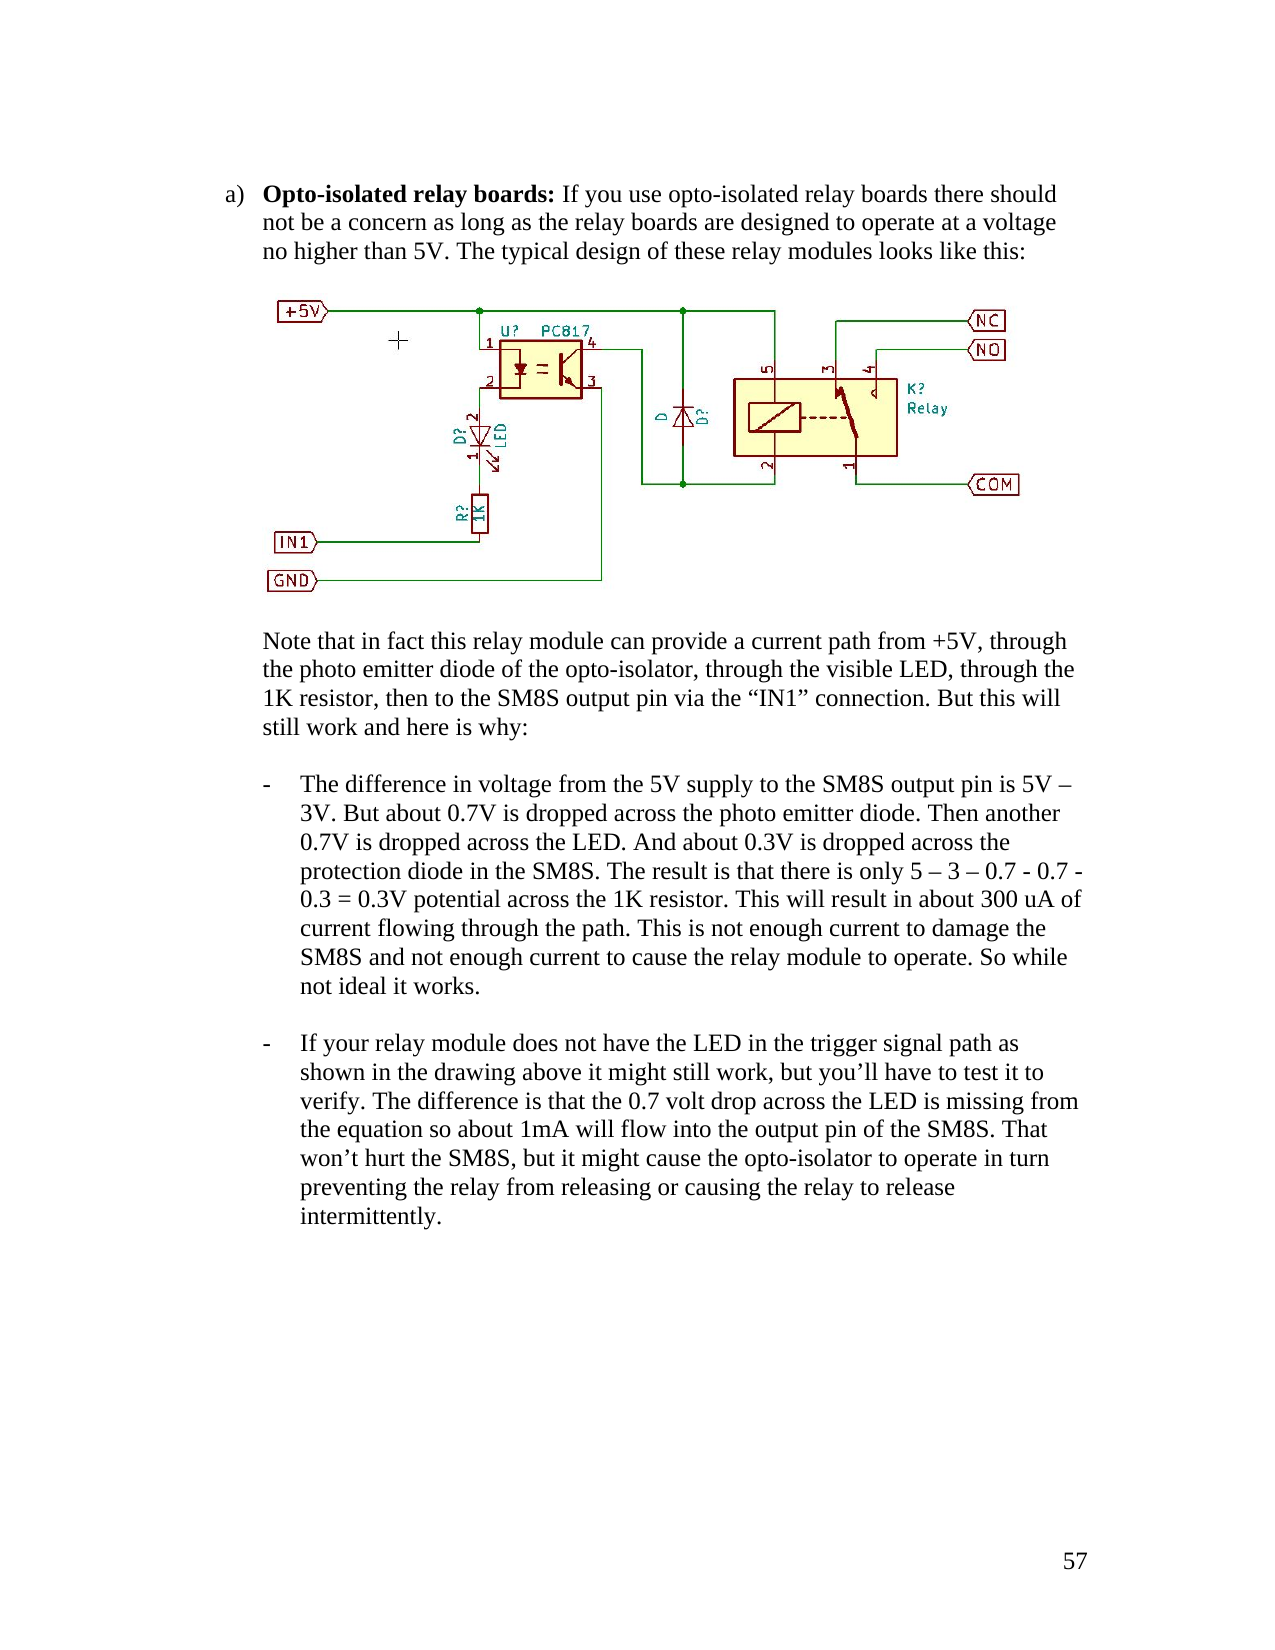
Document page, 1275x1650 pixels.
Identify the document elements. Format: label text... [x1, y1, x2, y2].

text Note that in fact this relay module can provide a current path from +5V, through the photo emitter diode of the opto-isolator, through the visible LED, through the 1K resistor, then to the SM8S output pin via the “IN1” connection. But this will still work and here is why: [262, 626, 1087, 741]
list Opto-isolated relay boards: If you use opto-isolated relay boards there should not be a concern as long as the relay boards are designed to operate at a voltage no higher than 5V. The typical design of these relay modules looks like this: [225, 179, 1087, 265]
picture [262, 293, 1024, 597]
list If your relay module does not have the LED in the trigger signal path as shown in the drawing above it might still work, but you’ll have to test it to verify. The difference is that the 0.7 volt drop across the LED is missing from the equation so about 1mA will flow into the output pin of the SM8S. That won’t hurt the SM8S, but it might cause the opto-isolator to operate in turn preventing the relay from releasing or causing the relay to release intermittently. [262, 1028, 1087, 1229]
list The difference in voltage from the 5V supply to the SM8S output pin is 5V – 3V. But about 0.7V is dropped across the photo emitter diode. Then another 0.7V is dropped across the LED. And about 0.3V is dropped across the protection diode in the SM8S. The result is that there is only 5 – 3 – 0.7 - 0.7 - 0.3 = 0.3V potential across the 1K resistor. This will result in about 300 uA of current flowing through the path. This is not enough current to damage the SM8S and not enough current to cause the relay module to operate. So while not ideal it works. [262, 769, 1087, 999]
